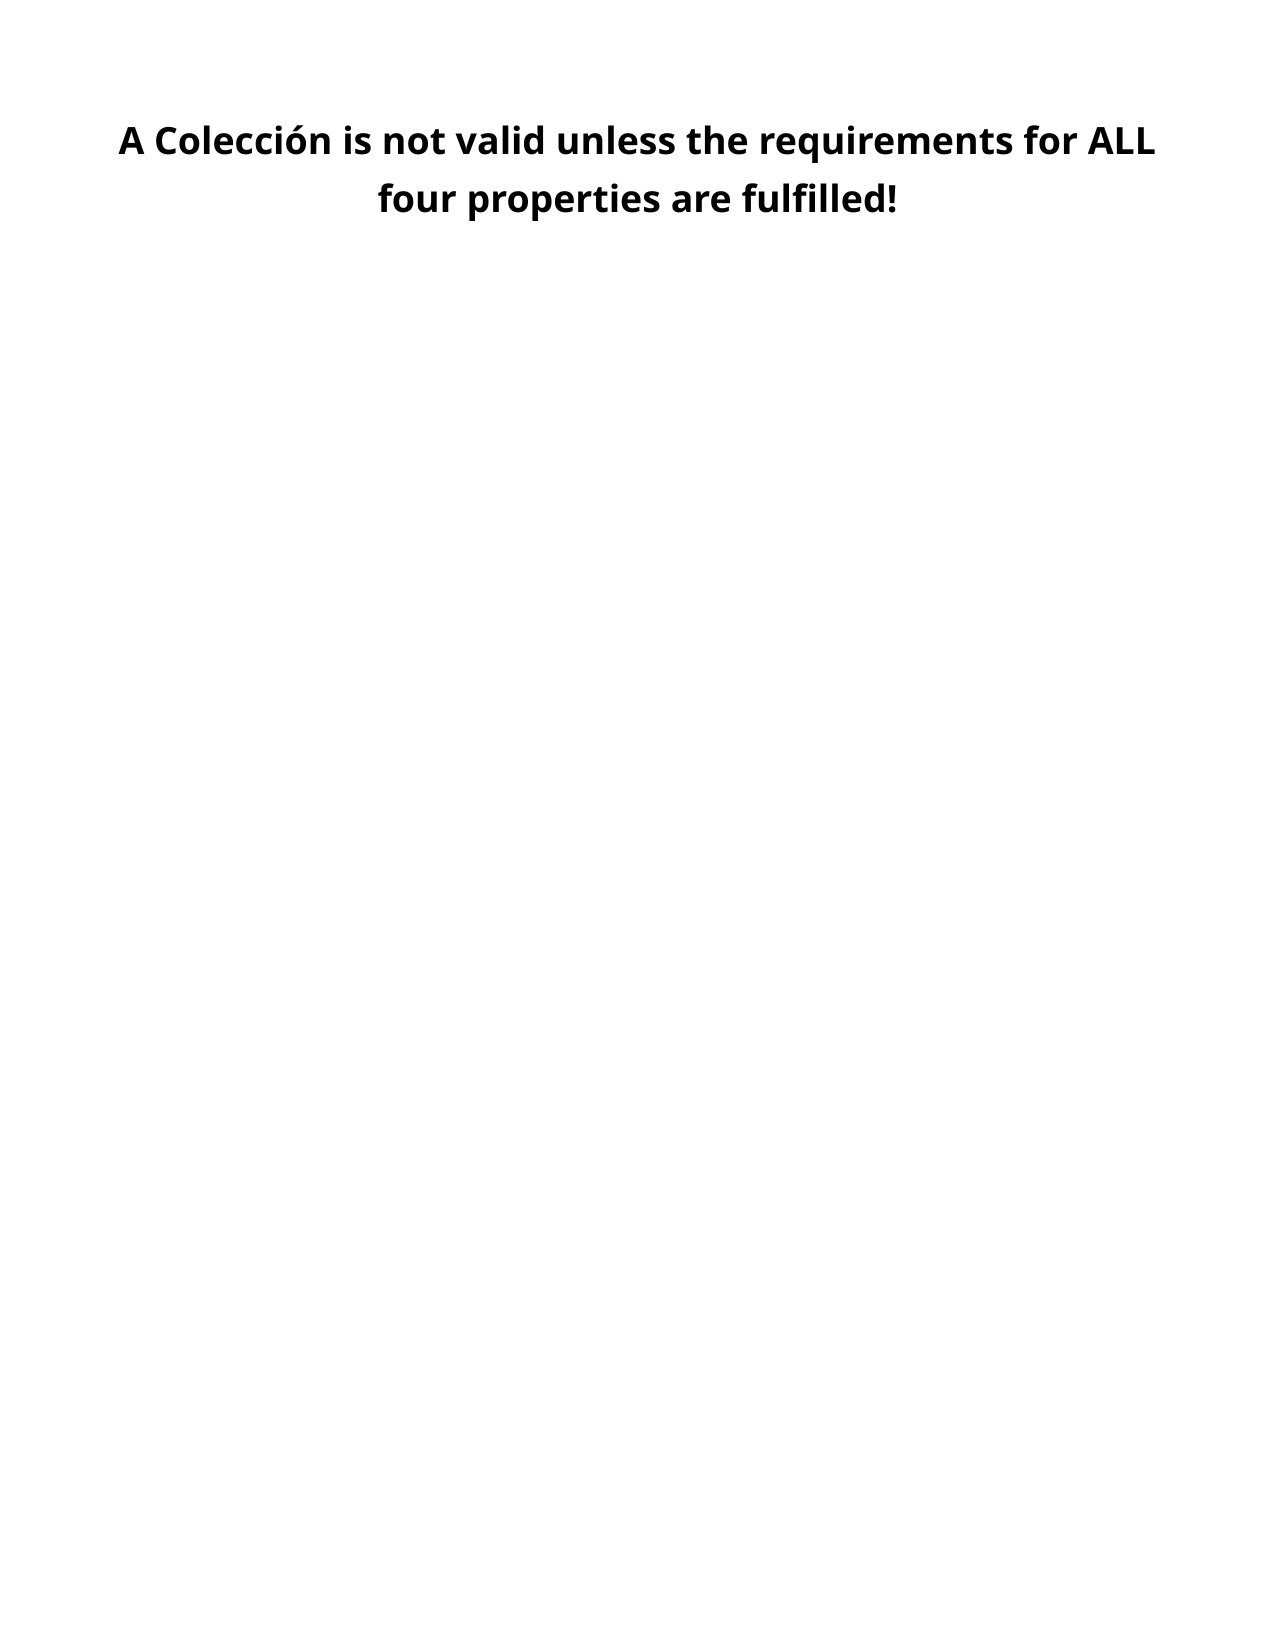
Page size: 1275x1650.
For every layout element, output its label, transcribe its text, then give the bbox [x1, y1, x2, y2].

text A Colección is not valid unless the requirements for ALL four properties are fulfilled! [75, 114, 1200, 224]
